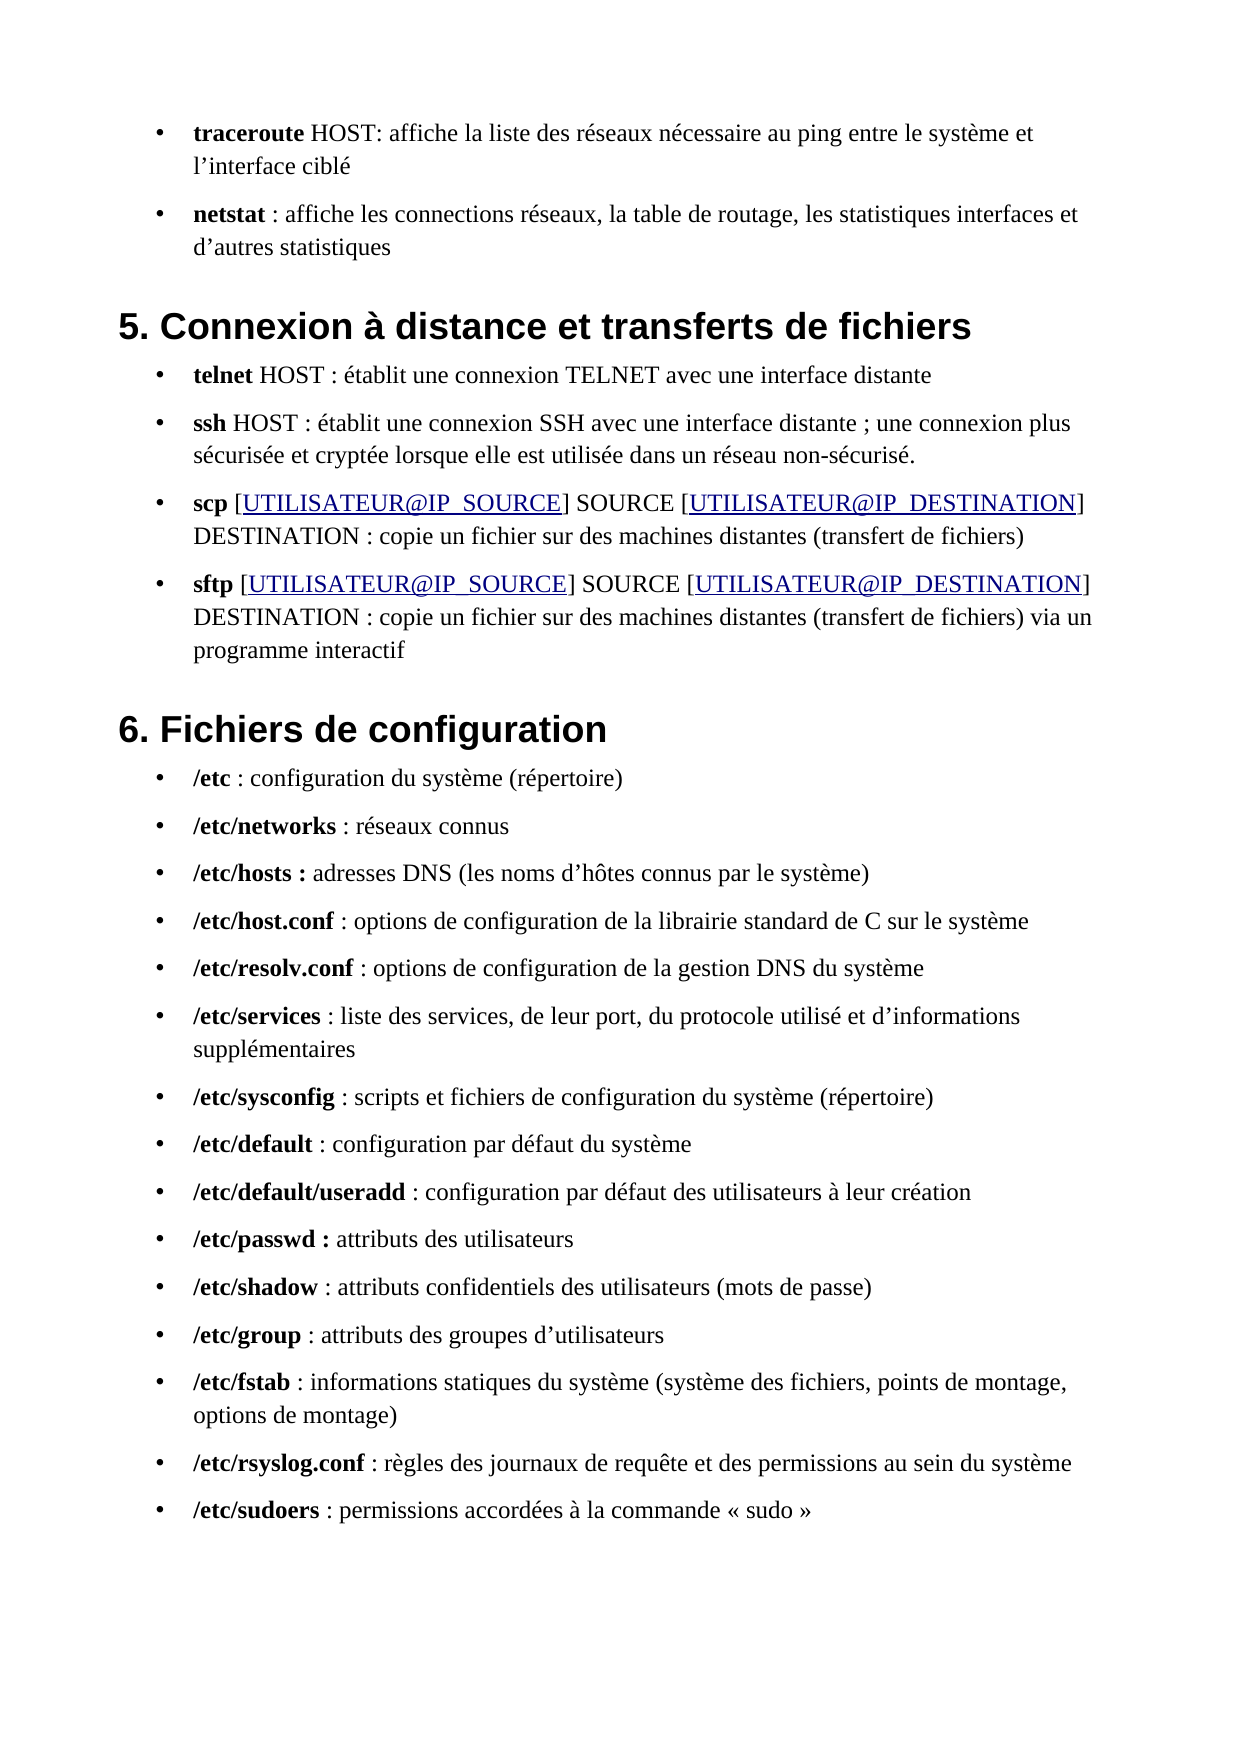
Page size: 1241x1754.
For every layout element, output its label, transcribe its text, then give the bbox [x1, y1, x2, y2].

list sftp [UTILISATEUR@IP_SOURCE] SOURCE [UTILISATEUR@IP_DESTINATION] DESTINATION : copie un fichier sur des machines distantes (transfert de fichiers) via un programme interactif [156, 569, 1122, 664]
list /etc/default/useradd : configuration par défaut des utilisateurs à leur création [156, 1177, 1122, 1206]
list /etc/shadow : attributs confidentiels des utilisateurs (mots de passe) [156, 1272, 1122, 1301]
list ssh HOST : établit une connexion SSH avec une interface distante ; une connexion plus sécurisée et cryptée lorsque elle est utilisée dans un réseau non-sécurisé. [156, 408, 1122, 469]
subtitle 5. Connexion à distance et transferts de fichiers [118, 304, 1122, 347]
list /etc/hosts : adresses DNS (les noms d’hôtes connus par le système) [156, 858, 1122, 887]
list scp [UTILISATEUR@IP_SOURCE] SOURCE [UTILISATEUR@IP_DESTINATION] DESTINATION : copie un fichier sur des machines distantes (transfert de fichiers) [156, 488, 1122, 550]
list /etc : configuration du système (répertoire) [156, 763, 1122, 792]
list telnet HOST : établit une connexion TELNET avec une interface distante [156, 360, 1122, 389]
list netstat : affiche les connections réseaux, la table de routage, les statistiques interfaces et d’autres statistiques [156, 199, 1122, 261]
list /etc/fstab : informations statiques du système (système des fichiers, points de montage, options de montage) [156, 1367, 1122, 1429]
subtitle 6. Fichiers de configuration [118, 707, 1122, 751]
list /etc/host.conf : options de configuration de la librairie standard de C sur le système [156, 906, 1122, 935]
list /etc/sudoers : permissions accordées à la commande « sudo » [156, 1496, 1122, 1524]
list /etc/resolv.conf : options de configuration de la gestion DNS du système [156, 953, 1122, 982]
list /etc/group : attributs des groupes d’utilisateurs [156, 1320, 1122, 1348]
list /etc/services : liste des services, de leur port, du protocole utilisé et d’informations supplémentaires [156, 1001, 1122, 1063]
list /etc/passwd : attributs des utilisateurs [156, 1224, 1122, 1253]
list /etc/sysconfig : scripts et fichiers de configuration du système (répertoire) [156, 1082, 1122, 1111]
list traceroute HOST: affiche la liste des réseaux nécessaire au ping entre le système et l’interface ciblé [156, 118, 1122, 180]
list /etc/default : configuration par défaut du système [156, 1129, 1122, 1158]
list /etc/networks : réseaux connus [156, 811, 1122, 839]
list /etc/rsyslog.conf : règles des journaux de requête et des permissions au sein du système [156, 1448, 1122, 1477]
